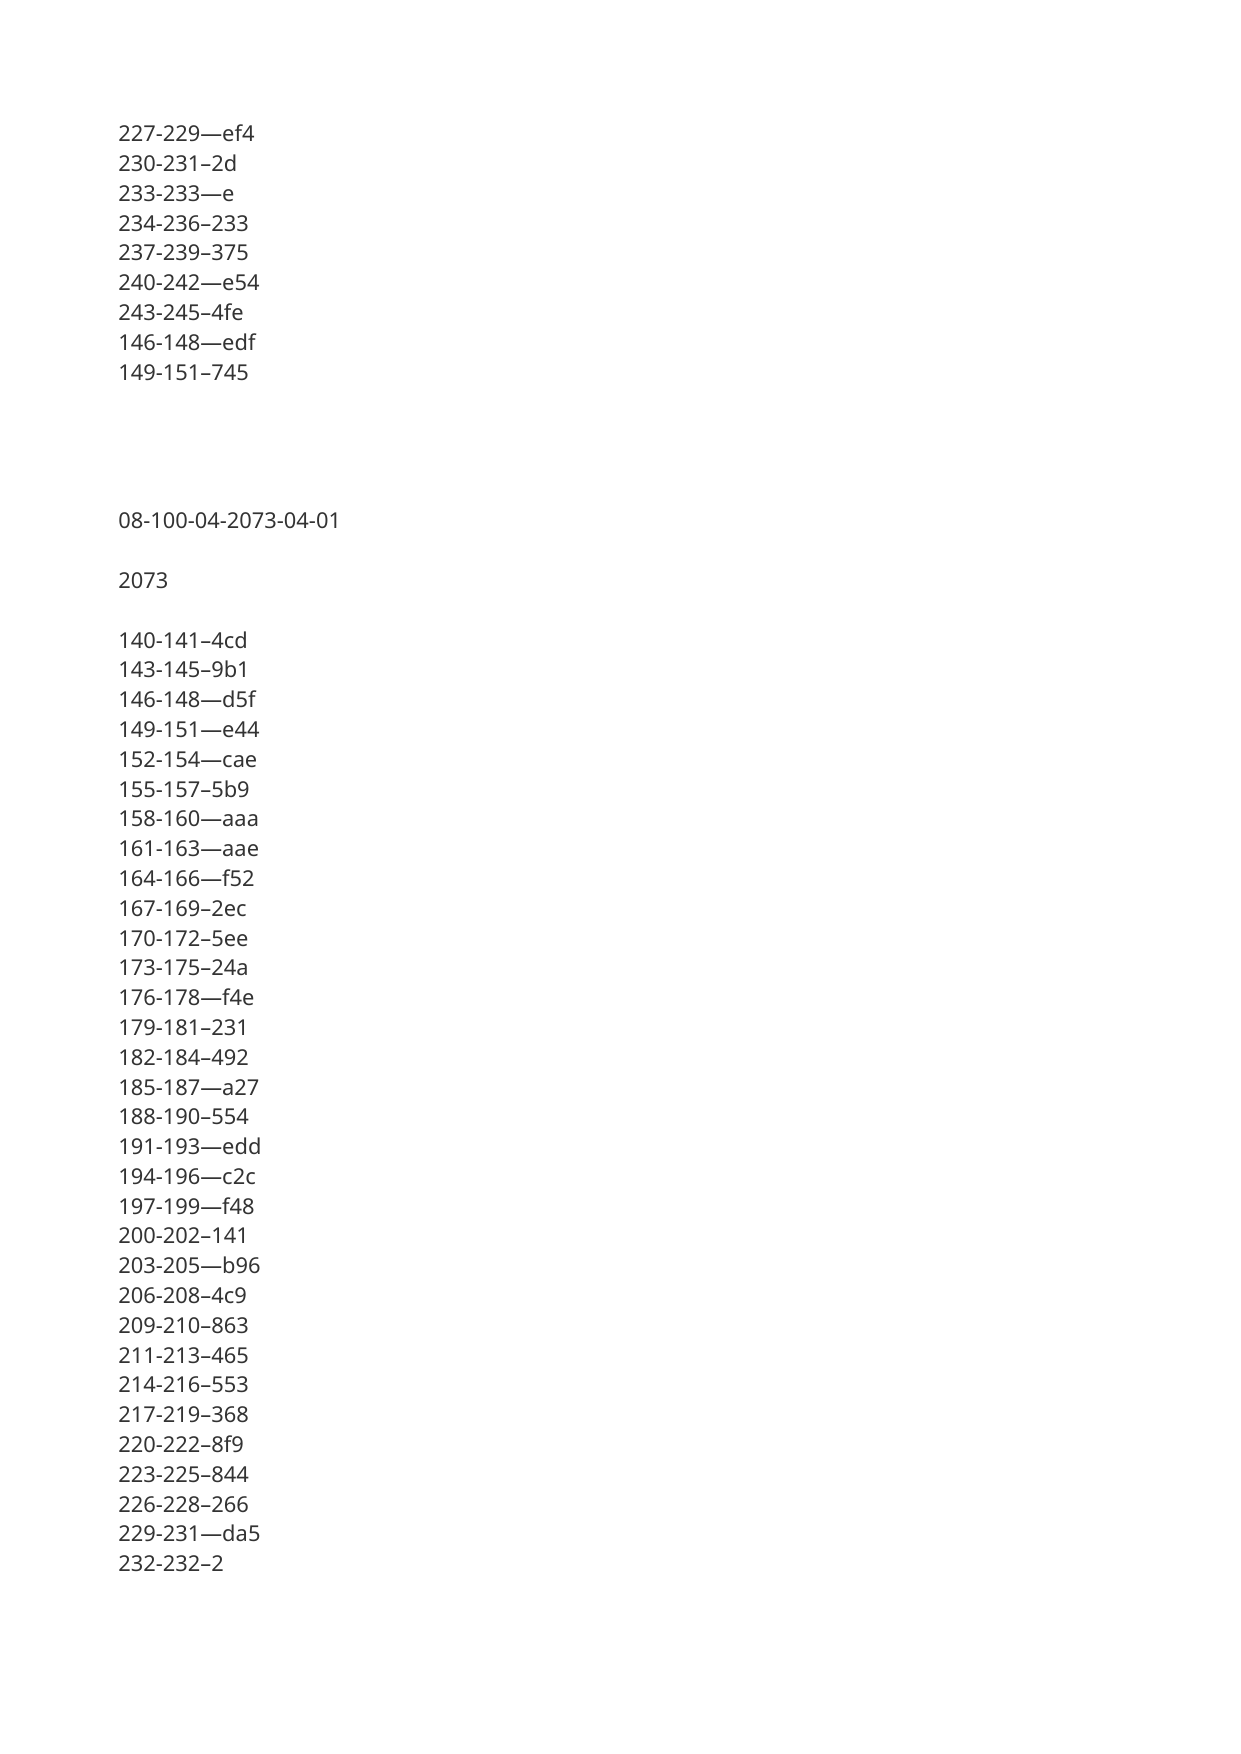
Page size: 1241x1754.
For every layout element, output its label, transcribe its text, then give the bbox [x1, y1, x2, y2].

text 170-172–5ee [118, 922, 1122, 952]
text 203-205—b96 [118, 1250, 1122, 1280]
text 200-202–141 [118, 1220, 1122, 1250]
text 229-231—da5 [118, 1518, 1122, 1548]
text 185-187—a27 [118, 1071, 1122, 1101]
text 220-222–8f9 [118, 1429, 1122, 1459]
text 233-233—e [118, 178, 1122, 207]
text 188-190–554 [118, 1101, 1122, 1131]
text 226-228–266 [118, 1488, 1122, 1518]
text 173-175–24a [118, 952, 1122, 982]
text 230-231–2d [118, 148, 1122, 178]
text 146-148—d5f [118, 684, 1122, 714]
text 2073 [118, 565, 1122, 595]
text 149-151—e44 [118, 714, 1122, 744]
text 227-229—ef4 [118, 118, 1122, 148]
text 214-216–553 [118, 1369, 1122, 1399]
text 146-148—edf [118, 327, 1122, 356]
text 240-242—e54 [118, 267, 1122, 297]
text 206-208–4c9 [118, 1280, 1122, 1310]
text 167-169–2ec [118, 893, 1122, 922]
text 164-166—f52 [118, 863, 1122, 893]
text 232-232–2 [118, 1548, 1122, 1578]
text 140-141–4cd [118, 624, 1122, 654]
text 217-219–368 [118, 1399, 1122, 1429]
text 243-245–4fe [118, 297, 1122, 327]
text 155-157–5b9 [118, 773, 1122, 803]
text 191-193—edd [118, 1131, 1122, 1161]
text 209-210–863 [118, 1310, 1122, 1339]
text 158-160—aaa [118, 803, 1122, 833]
text 234-236–233 [118, 207, 1122, 237]
text 197-199—f48 [118, 1191, 1122, 1220]
text 223-225–844 [118, 1459, 1122, 1488]
text 176-178—f4e [118, 982, 1122, 1012]
text 179-181–231 [118, 1012, 1122, 1042]
text 237-239–375 [118, 237, 1122, 267]
text 08-100-04-2073-04-01 [118, 505, 1122, 535]
text 143-145–9b1 [118, 654, 1122, 684]
text 211-213–465 [118, 1339, 1122, 1369]
text 161-163—aae [118, 833, 1122, 863]
text 182-184–492 [118, 1042, 1122, 1071]
text 152-154—cae [118, 744, 1122, 773]
text 194-196—c2c [118, 1161, 1122, 1191]
text 149-151–745 [118, 356, 1122, 386]
